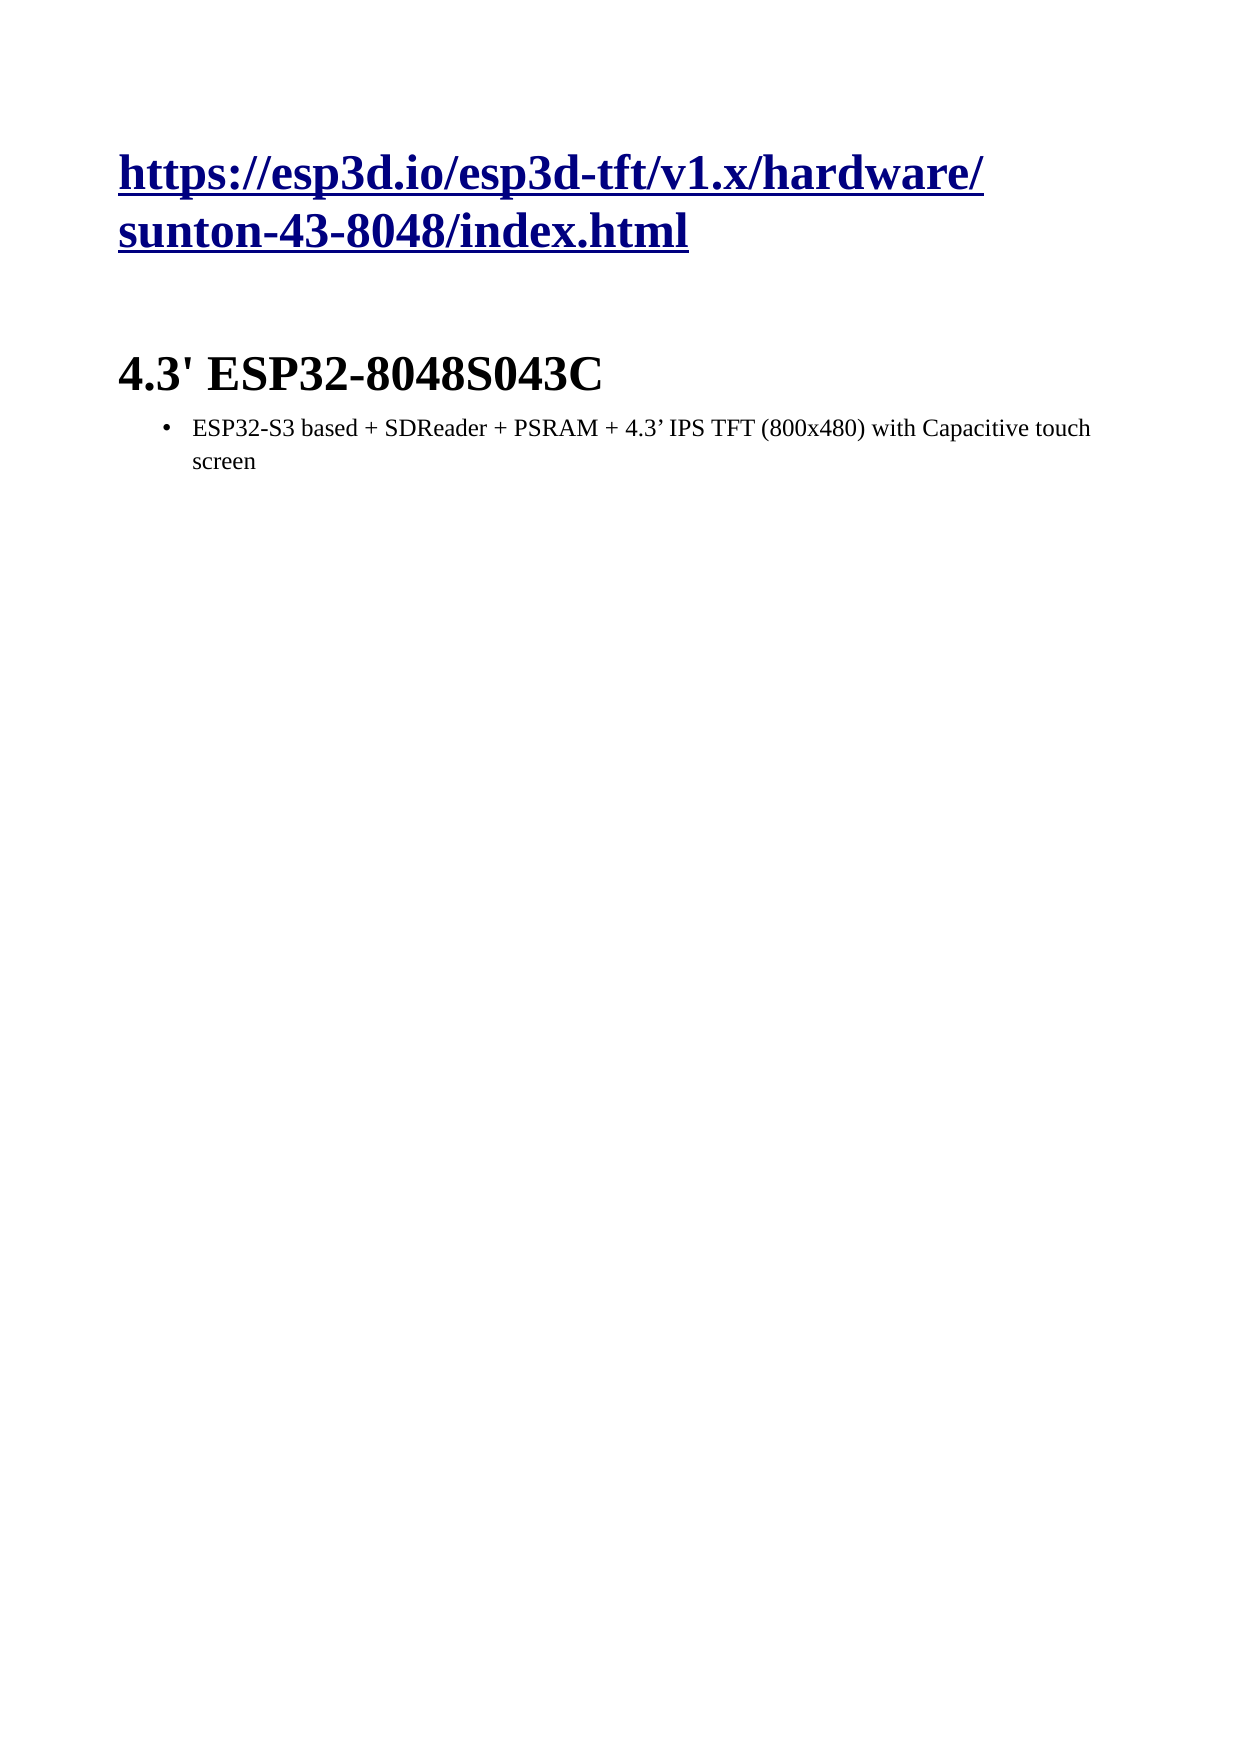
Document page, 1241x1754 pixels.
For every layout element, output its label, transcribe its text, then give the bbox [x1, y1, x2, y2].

subtitle 4.3' ESP32-8048S043C [118, 343, 1122, 401]
subtitle https://esp3d.io/esp3d-tft/v1.x/hardware/sunton-43-8048/index.html [118, 143, 1122, 258]
list ESP32-S3 based + SDReader + PSRAM + 4.3’ IPS TFT (800x480) with Capacitive touch screen [162, 413, 1122, 475]
